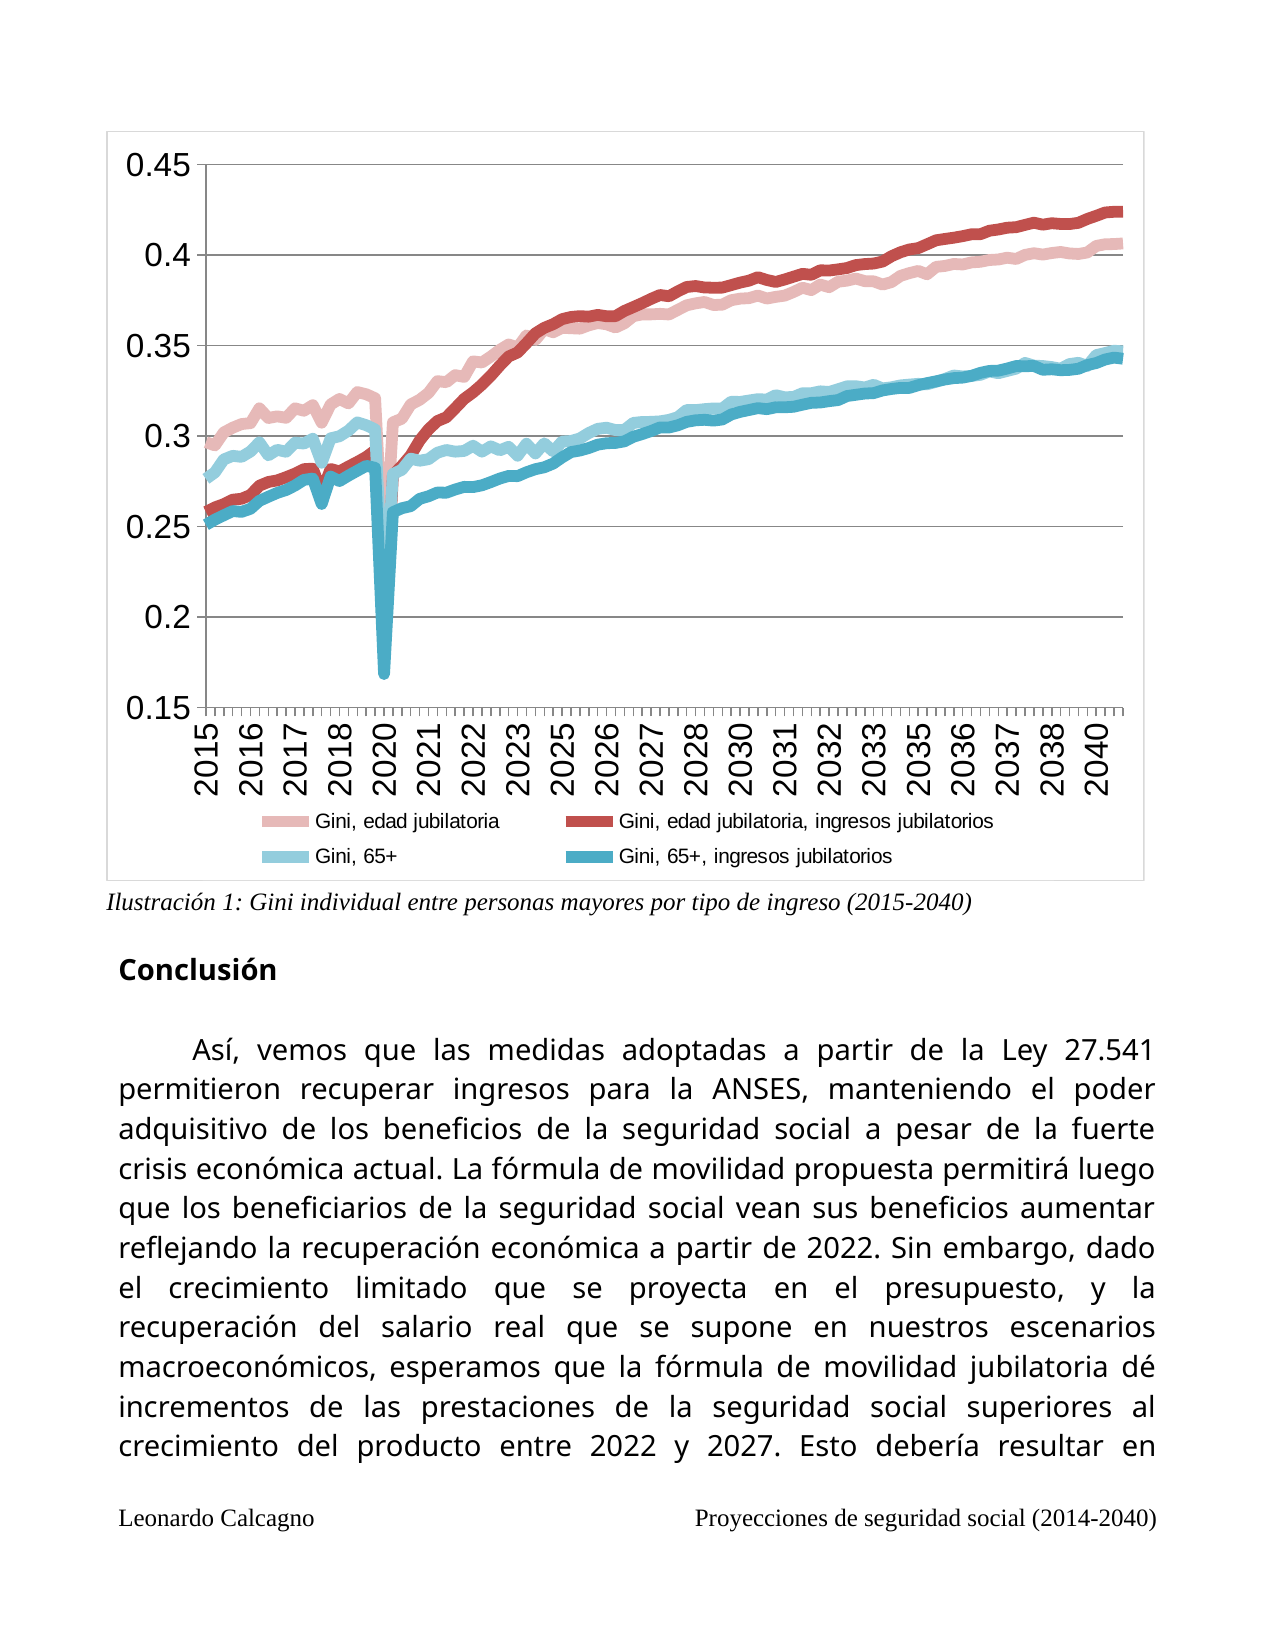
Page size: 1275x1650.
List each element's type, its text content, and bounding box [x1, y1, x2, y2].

text Ilustración 1: Gini individual entre personas mayores por tipo de ingreso (2015-2040) [106, 131, 1169, 915]
text Así, vemos que las medidas adoptadas a partir de la Ley 27.541 permitieron recuperar ingresos para la ANSES, manteniendo el poder adquisitivo de los beneficios de la seguridad social a pesar de la fuerte crisis económica actual. La fórmula de movilidad propuesta permitirá luego que los beneficiarios de la seguridad social vean sus beneficios aumentar reflejando la recuperación económica a partir de 2022. Sin embargo, dado el crecimiento limitado que se proyecta en el presupuesto, y la recuperación del salario real que se supone en nuestros escenarios macroeconómicos, esperamos que la fórmula de movilidad jubilatoria dé incrementos de las prestaciones de la seguridad social superiores al crecimiento del producto entre 2022 y 2027. Esto debería resultar en [118, 1029, 1157, 1465]
text Conclusión [118, 949, 1157, 989]
